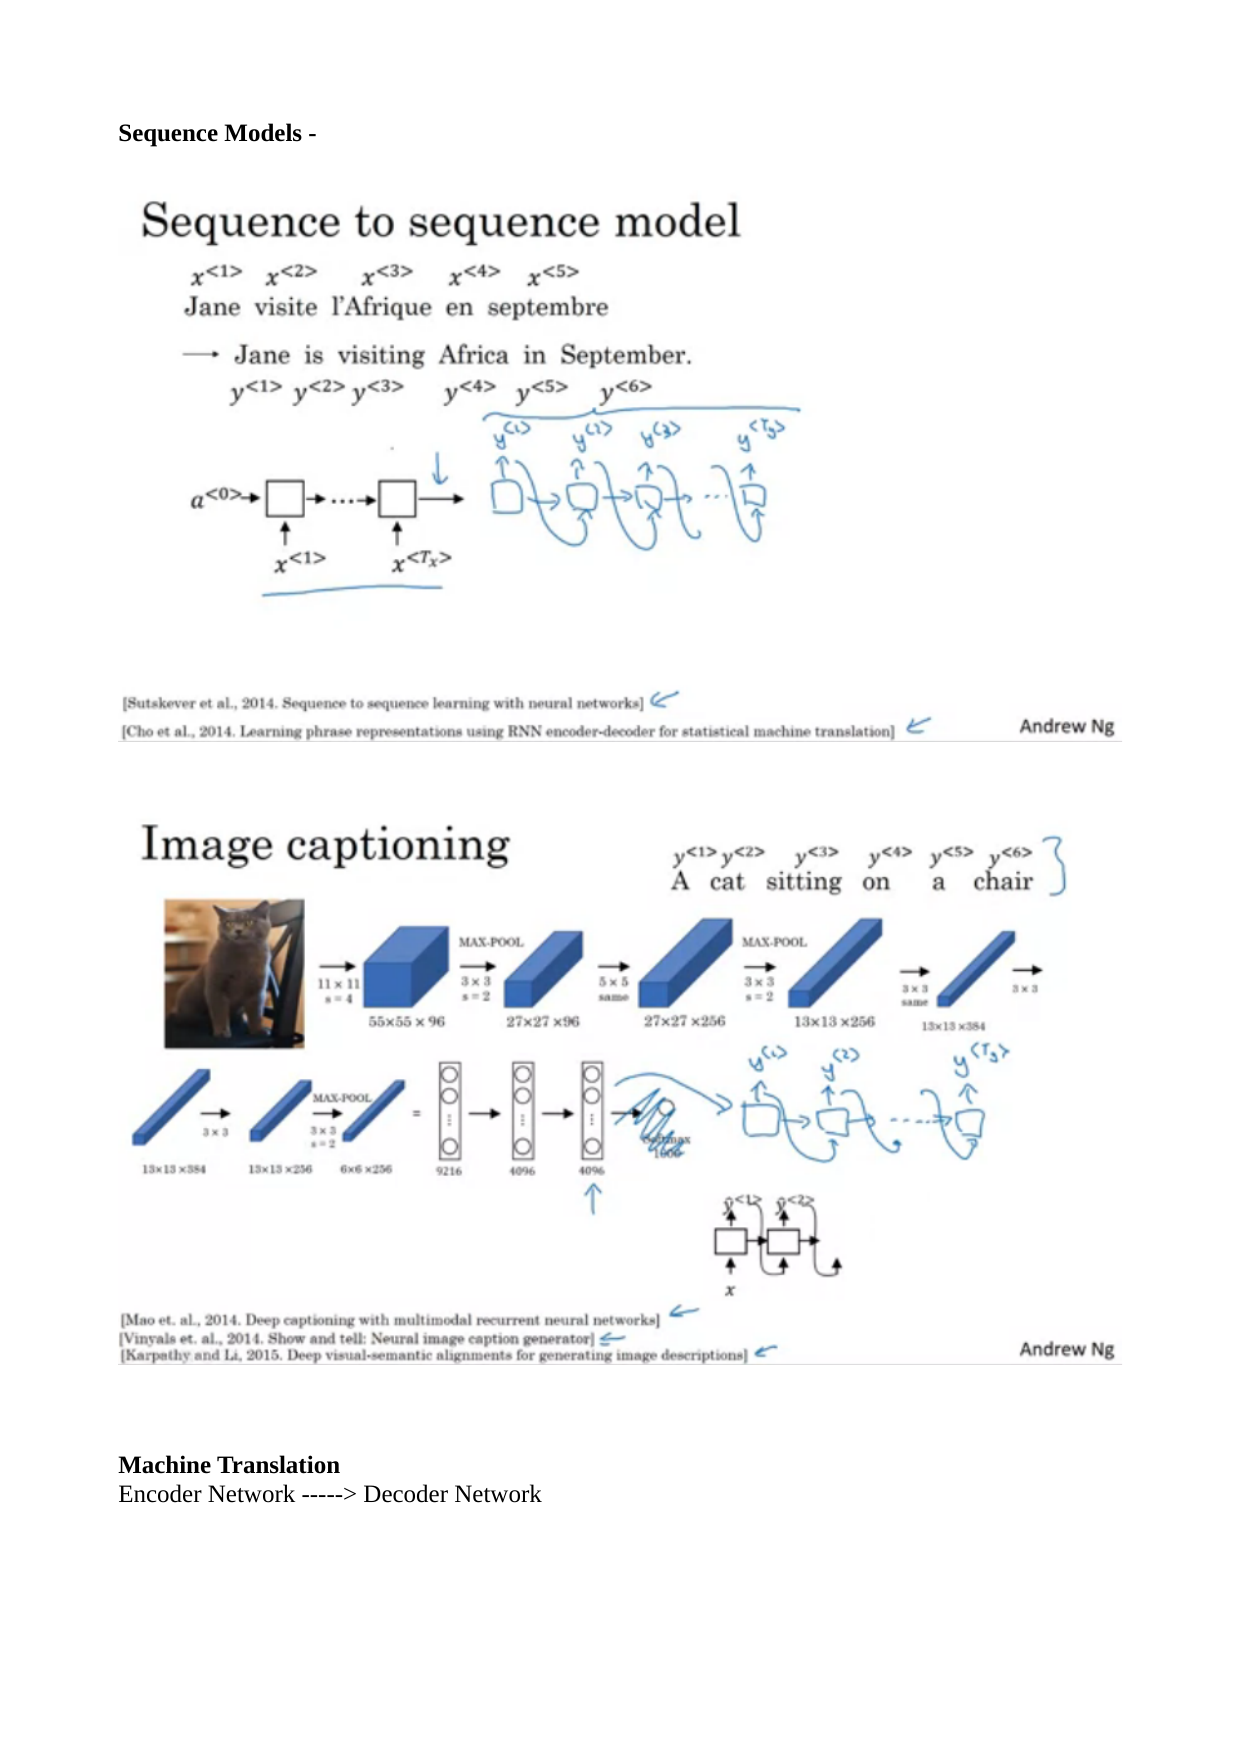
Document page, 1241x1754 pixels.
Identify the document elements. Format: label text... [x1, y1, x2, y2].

text Encoder Network -----> Decoder Network [118, 1479, 1122, 1508]
picture [118, 809, 1123, 1365]
picture [118, 186, 1123, 742]
text Machine Translation [118, 1450, 1122, 1479]
text Sequence Models - [118, 118, 1122, 147]
